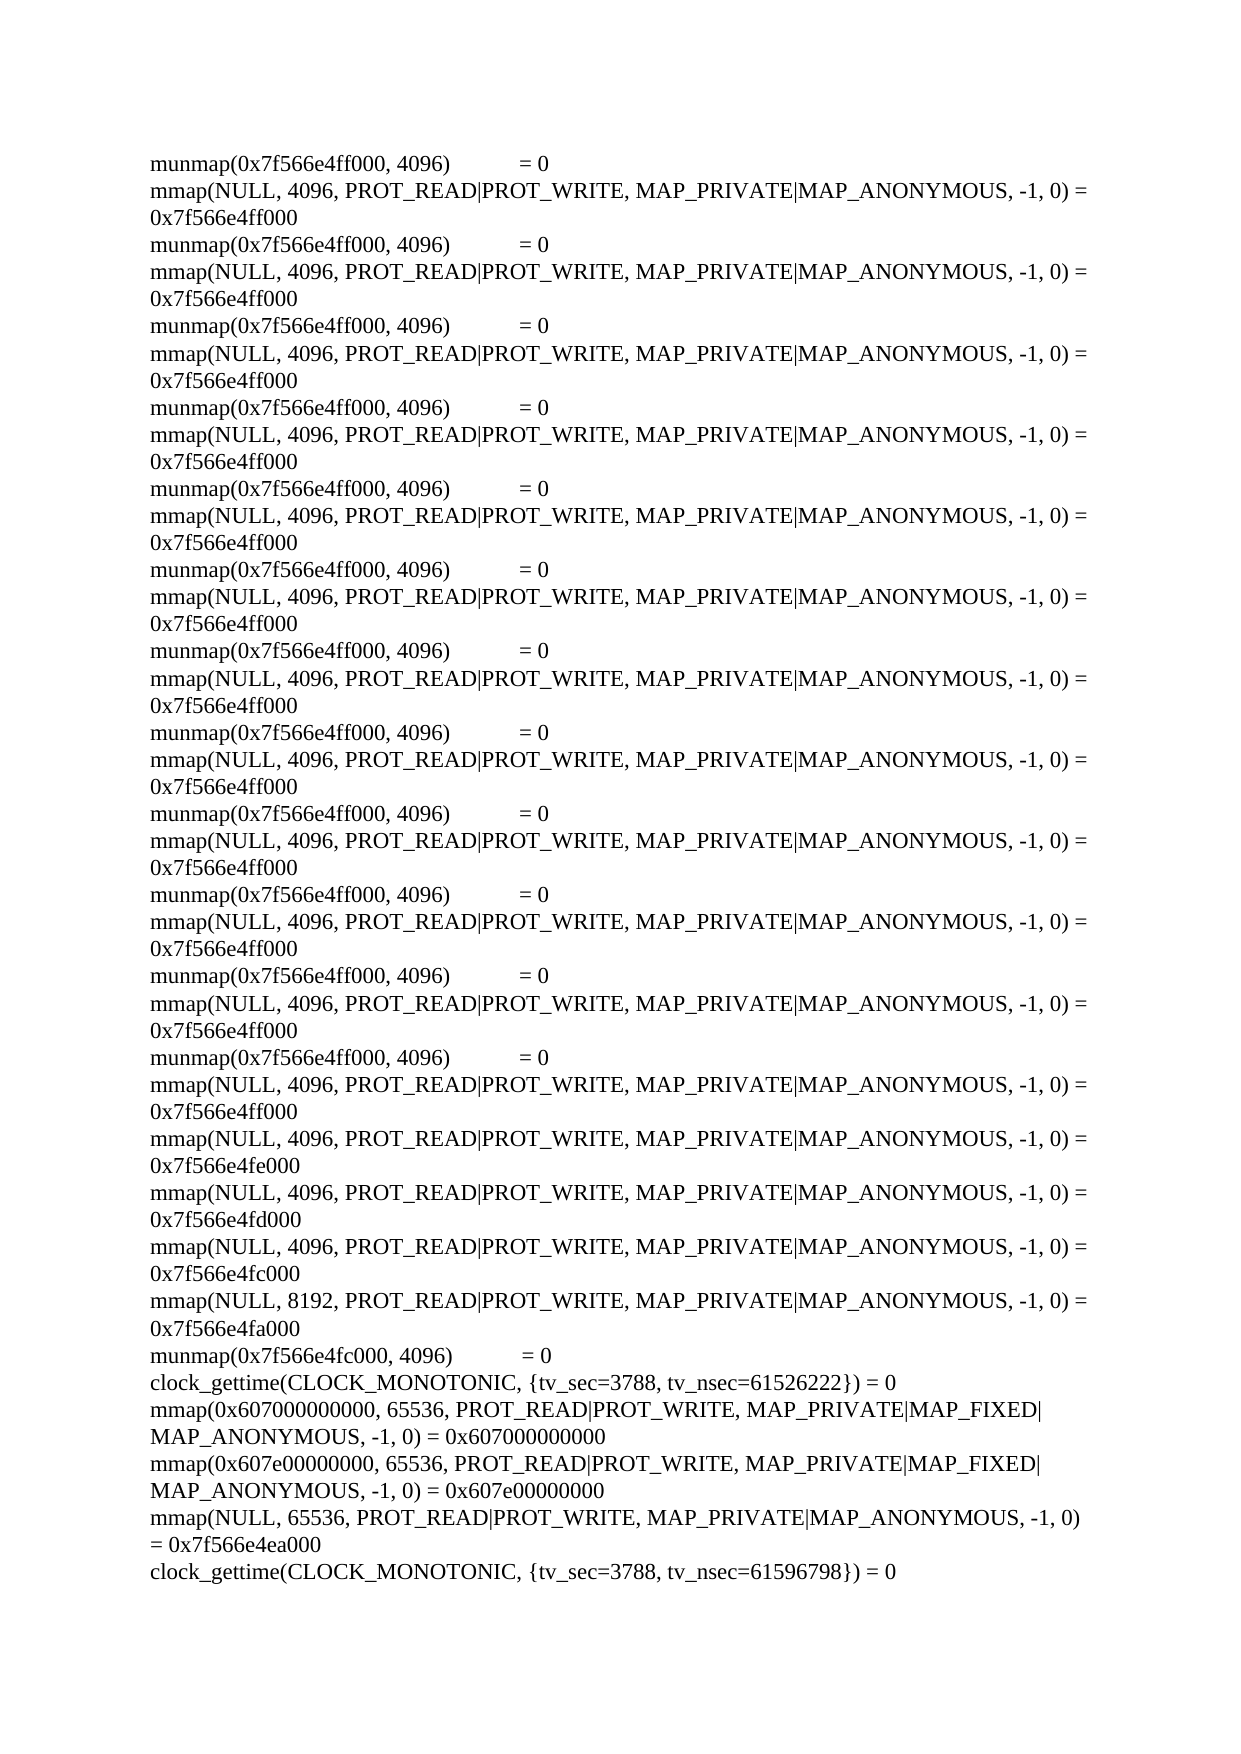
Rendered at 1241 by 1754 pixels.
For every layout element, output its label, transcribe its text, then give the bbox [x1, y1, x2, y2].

text mmap(0x607e00000000, 65536, PROT_READ|PROT_WRITE, MAP_PRIVATE|MAP_FIXED|MAP_ANONYMOUS, -1, 0) = 0x607e00000000 [150, 1450, 1090, 1503]
text mmap(NULL, 8192, PROT_READ|PROT_WRITE, MAP_PRIVATE|MAP_ANONYMOUS, -1, 0) = 0x7f566e4fa000 [150, 1287, 1090, 1341]
text mmap(NULL, 4096, PROT_READ|PROT_WRITE, MAP_PRIVATE|MAP_ANONYMOUS, -1, 0) = 0x7f566e4ff000 [150, 1071, 1090, 1124]
text munmap(0x7f566e4fc000, 4096) = 0 [150, 1342, 1090, 1368]
text clock_gettime(CLOCK_MONOTONIC, {tv_sec=3788, tv_nsec=61526222}) = 0 [150, 1369, 1090, 1395]
text mmap(NULL, 4096, PROT_READ|PROT_WRITE, MAP_PRIVATE|MAP_ANONYMOUS, -1, 0) = 0x7f566e4ff000 [150, 583, 1090, 637]
text mmap(NULL, 4096, PROT_READ|PROT_WRITE, MAP_PRIVATE|MAP_ANONYMOUS, -1, 0) = 0x7f566e4ff000 [150, 258, 1090, 312]
text munmap(0x7f566e4ff000, 4096) = 0 [150, 881, 1090, 908]
text munmap(0x7f566e4ff000, 4096) = 0 [150, 800, 1090, 826]
text munmap(0x7f566e4ff000, 4096) = 0 [150, 231, 1090, 258]
text mmap(NULL, 4096, PROT_READ|PROT_WRITE, MAP_PRIVATE|MAP_ANONYMOUS, -1, 0) = 0x7f566e4fd000 [150, 1179, 1090, 1233]
text munmap(0x7f566e4ff000, 4096) = 0 [150, 637, 1090, 664]
text mmap(NULL, 4096, PROT_READ|PROT_WRITE, MAP_PRIVATE|MAP_ANONYMOUS, -1, 0) = 0x7f566e4ff000 [150, 502, 1090, 556]
text munmap(0x7f566e4ff000, 4096) = 0 [150, 719, 1090, 745]
text mmap(0x607000000000, 65536, PROT_READ|PROT_WRITE, MAP_PRIVATE|MAP_FIXED|MAP_ANONYMOUS, -1, 0) = 0x607000000000 [150, 1396, 1090, 1449]
text munmap(0x7f566e4ff000, 4096) = 0 [150, 1044, 1090, 1070]
text mmap(NULL, 4096, PROT_READ|PROT_WRITE, MAP_PRIVATE|MAP_ANONYMOUS, -1, 0) = 0x7f566e4ff000 [150, 989, 1090, 1043]
text mmap(NULL, 4096, PROT_READ|PROT_WRITE, MAP_PRIVATE|MAP_ANONYMOUS, -1, 0) = 0x7f566e4fc000 [150, 1233, 1090, 1287]
text munmap(0x7f566e4ff000, 4096) = 0 [150, 150, 1090, 176]
text mmap(NULL, 4096, PROT_READ|PROT_WRITE, MAP_PRIVATE|MAP_ANONYMOUS, -1, 0) = 0x7f566e4ff000 [150, 664, 1090, 718]
text mmap(NULL, 4096, PROT_READ|PROT_WRITE, MAP_PRIVATE|MAP_ANONYMOUS, -1, 0) = 0x7f566e4fe000 [150, 1125, 1090, 1178]
text munmap(0x7f566e4ff000, 4096) = 0 [150, 312, 1090, 339]
text mmap(NULL, 4096, PROT_READ|PROT_WRITE, MAP_PRIVATE|MAP_ANONYMOUS, -1, 0) = 0x7f566e4ff000 [150, 421, 1090, 474]
text munmap(0x7f566e4ff000, 4096) = 0 [150, 962, 1090, 989]
text munmap(0x7f566e4ff000, 4096) = 0 [150, 394, 1090, 420]
text mmap(NULL, 4096, PROT_READ|PROT_WRITE, MAP_PRIVATE|MAP_ANONYMOUS, -1, 0) = 0x7f566e4ff000 [150, 746, 1090, 799]
text mmap(NULL, 4096, PROT_READ|PROT_WRITE, MAP_PRIVATE|MAP_ANONYMOUS, -1, 0) = 0x7f566e4ff000 [150, 908, 1090, 962]
text mmap(NULL, 4096, PROT_READ|PROT_WRITE, MAP_PRIVATE|MAP_ANONYMOUS, -1, 0) = 0x7f566e4ff000 [150, 339, 1090, 393]
text mmap(NULL, 65536, PROT_READ|PROT_WRITE, MAP_PRIVATE|MAP_ANONYMOUS, -1, 0) = 0x7f566e4ea000 [150, 1504, 1090, 1558]
text mmap(NULL, 4096, PROT_READ|PROT_WRITE, MAP_PRIVATE|MAP_ANONYMOUS, -1, 0) = 0x7f566e4ff000 [150, 177, 1090, 231]
text munmap(0x7f566e4ff000, 4096) = 0 [150, 475, 1090, 501]
text munmap(0x7f566e4ff000, 4096) = 0 [150, 556, 1090, 583]
text mmap(NULL, 4096, PROT_READ|PROT_WRITE, MAP_PRIVATE|MAP_ANONYMOUS, -1, 0) = 0x7f566e4ff000 [150, 827, 1090, 881]
text clock_gettime(CLOCK_MONOTONIC, {tv_sec=3788, tv_nsec=61596798}) = 0 [150, 1558, 1090, 1585]
